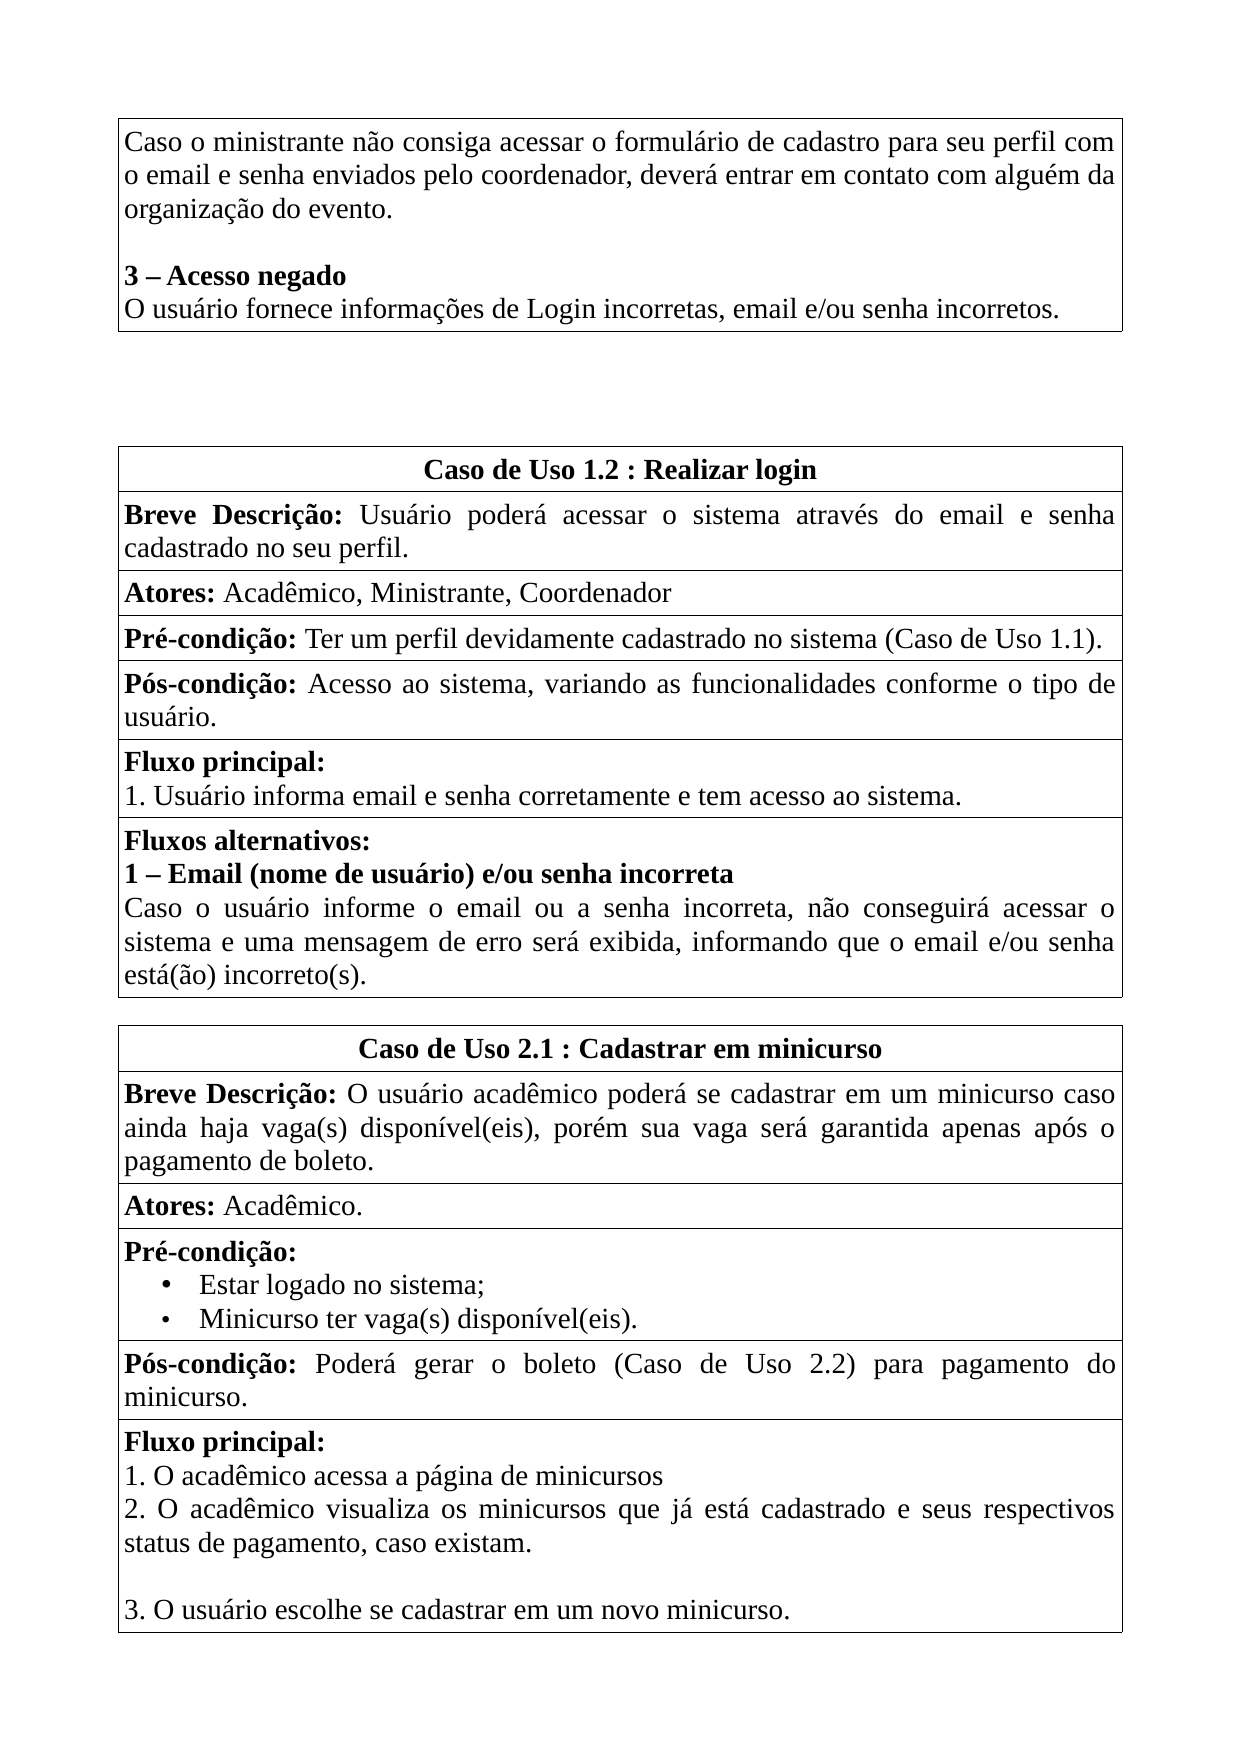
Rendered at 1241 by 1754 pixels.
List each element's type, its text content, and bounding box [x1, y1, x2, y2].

table_cell Breve Descrição: O usuário acadêmico poderá se cadastrar em um minicurso caso ainda haja vaga(s) disponível(eis), porém sua vaga será garantida apenas após o pagamento de boleto. [119, 1072, 1122, 1183]
table_cell Pré-condição: Estar logado no sistema; Minicurso ter vaga(s) disponível(eis). [119, 1229, 1122, 1340]
table_header Caso de Uso 2.1 : Cadastrar em minicurso [119, 1026, 1122, 1071]
table_cell Pós-condição: Poderá gerar o boleto (Caso de Uso 2.2) para pagamento do minicurso. [119, 1341, 1122, 1419]
table_header Caso de Uso 1.2 : Realizar login [119, 447, 1122, 491]
table_cell Pós-condição: Acesso ao sistema, variando as funcionalidades conforme o tipo de usuário. [119, 661, 1122, 739]
table_cell Breve Descrição: Usuário poderá acessar o sistema através do email e senha cadastrado no seu perfil. [119, 492, 1122, 570]
table_cell Fluxo principal: 1. O acadêmico acessa a página de minicursos 2. O acadêmico visualiza os minicursos que já está cadastrado e seus respectivos status de pagamento, caso existam. 3. O usuário escolhe se cadastrar em um novo minicurso. [119, 1420, 1122, 1632]
table_cell Fluxo principal: 1. Usuário informa email e senha corretamente e tem acesso ao sistema. [119, 740, 1122, 817]
table_cell Atores: Acadêmico. [119, 1184, 1122, 1228]
table_cell Fluxos alternativos: 1 – Email (nome de usuário) e/ou senha incorreta Caso o usuário informe o email ou a senha incorreta, não conseguirá acessar o sistema e uma mensagem de erro será exibida, informando que o email e/ou senha está(ão) incorreto(s). [119, 818, 1122, 997]
table_cell Pré-condição: Ter um perfil devidamente cadastrado no sistema (Caso de Uso 1.1). [119, 616, 1122, 660]
table_cell Atores: Acadêmico, Ministrante, Coordenador [119, 571, 1122, 615]
table_cell Caso o ministrante não consiga acessar o formulário de cadastro para seu perfil com o email e senha enviados pelo coordenador, deverá entrar em contato com alguém da organização do evento. 3 – Acesso negado O usuário fornece informações de Login incorretas, email e/ou senha incorretos. [119, 119, 1122, 331]
